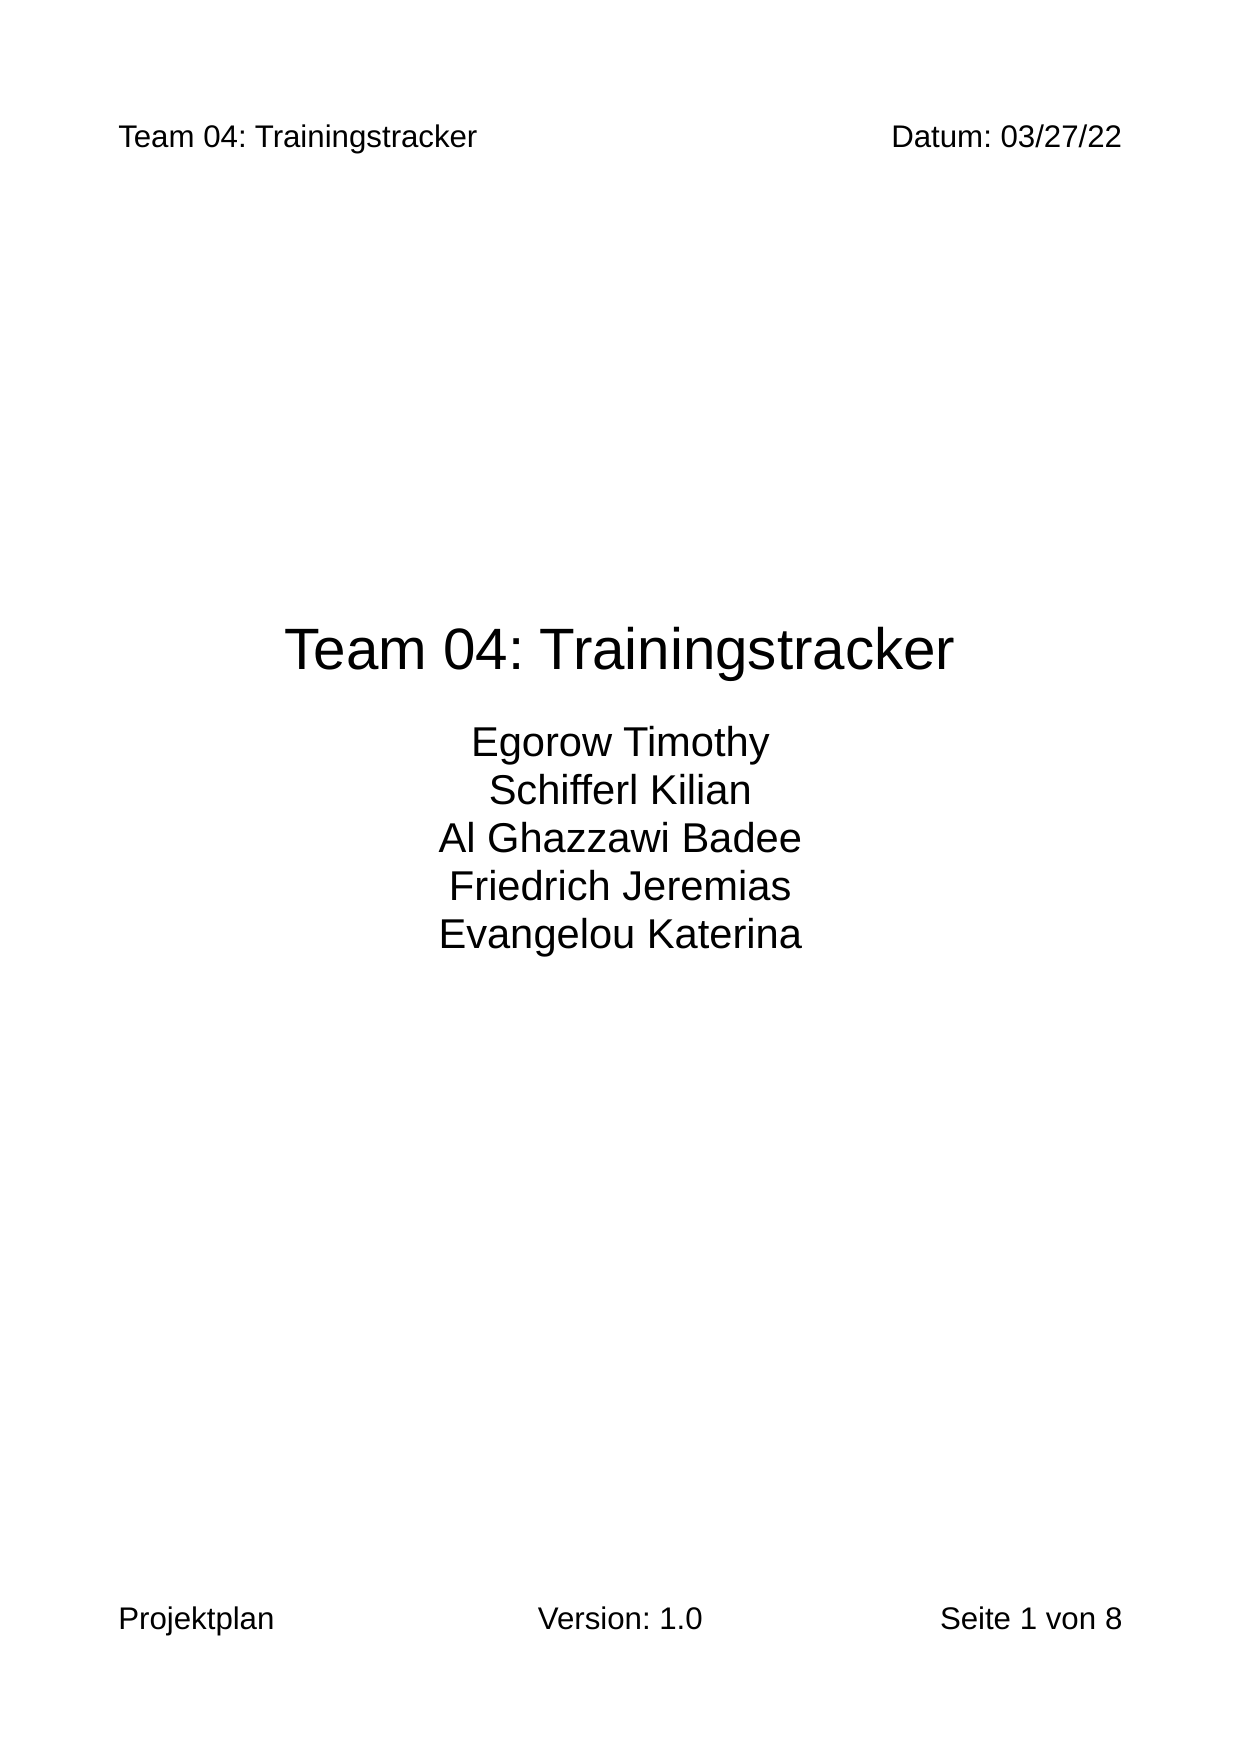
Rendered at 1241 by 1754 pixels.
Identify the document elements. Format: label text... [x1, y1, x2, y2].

text Evangelou Katerina [118, 909, 1122, 957]
text Al Ghazzawi Badee [118, 814, 1122, 862]
text Friedrich Jeremias [118, 862, 1122, 909]
text Schifferl Kilian [118, 766, 1122, 814]
text Egorow Timothy [118, 718, 1122, 766]
text Team 04: Trainingstracker [118, 615, 1122, 682]
